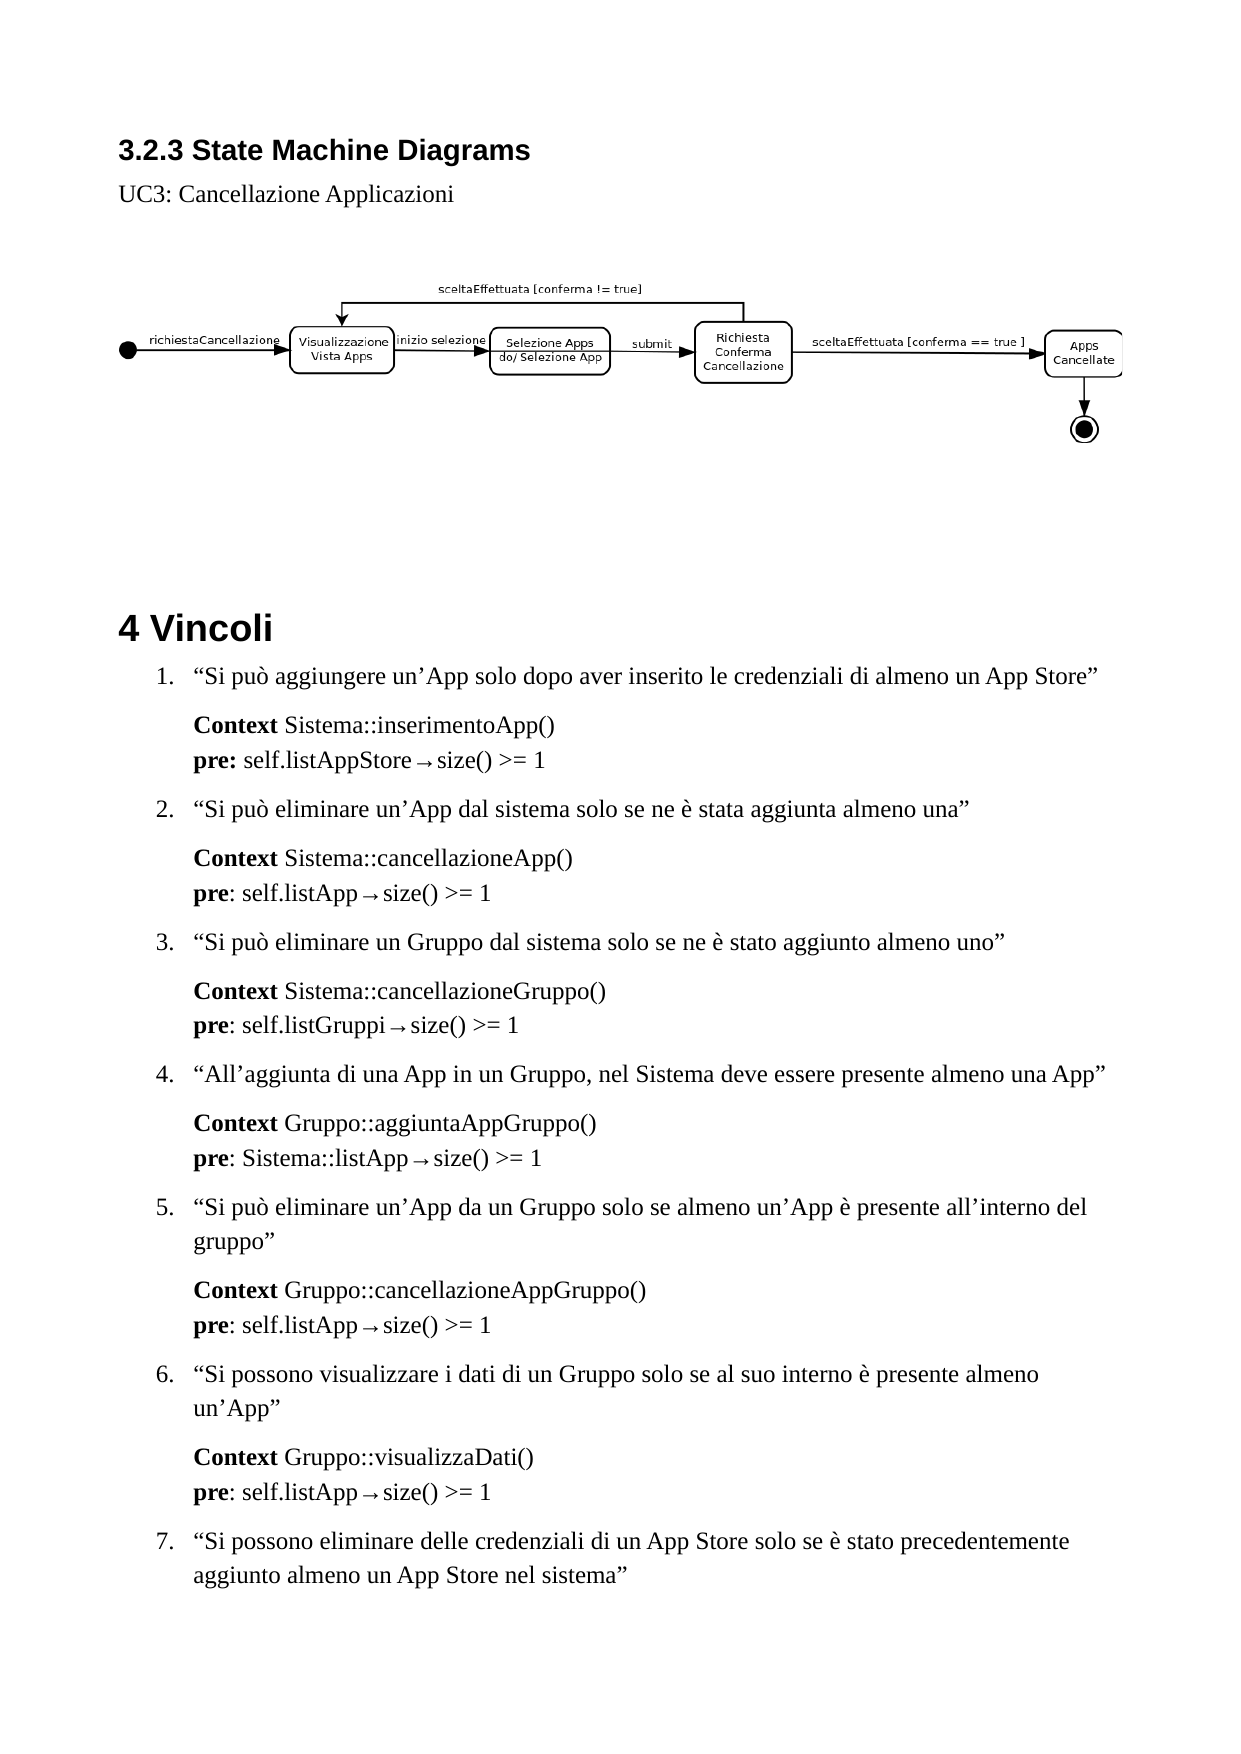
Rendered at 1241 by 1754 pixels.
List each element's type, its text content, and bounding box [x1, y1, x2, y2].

list “Si possono eliminare delle credenziali di un App Store solo se è stato precedentemente aggiunto almeno un App Store nel sistema” [156, 1526, 1122, 1589]
list Context Sistema::cancellazioneApp() pre: self.listApp→size() >= 1 [156, 843, 1122, 906]
list “Si può eliminare un Gruppo dal sistema solo se ne è stato aggiunto almeno uno” [156, 927, 1122, 955]
subtitle 4 Vincoli [118, 605, 1122, 649]
list “Si può eliminare un’App da un Gruppo solo se almeno un’App è presente all’interno del gruppo” [156, 1192, 1122, 1255]
picture [118, 277, 1123, 443]
list Context Gruppo::visualizzaDati() pre: self.listApp→size() >= 1 [156, 1442, 1122, 1506]
list “Si può eliminare un’App dal sistema solo se ne è stata aggiunta almeno una” [156, 794, 1122, 823]
list “Si può aggiungere un’App solo dopo aver inserito le credenziali di almeno un App Store” [156, 661, 1122, 690]
list Context Gruppo::cancellazioneAppGruppo() pre: self.listApp→size() >= 1 [156, 1275, 1122, 1339]
list Context Sistema::cancellazioneGruppo() pre: self.listGruppi→size() >= 1 [156, 976, 1122, 1039]
list “All’aggiunta di una App in un Gruppo, nel Sistema deve essere presente almeno una App” [156, 1059, 1122, 1088]
text UC3: Cancellazione Applicazioni [118, 179, 1122, 208]
list Context Sistema::inserimentoApp() pre: self.listAppStore→size() >= 1 [156, 711, 1122, 774]
list Context Gruppo::aggiuntaAppGruppo() pre: Sistema::listApp→size() >= 1 [156, 1108, 1122, 1172]
subtitle 3.2.3 State Machine Diagrams [118, 133, 1122, 166]
list “Si possono visualizzare i dati di un Gruppo solo se al suo interno è presente almeno un’App” [156, 1359, 1122, 1422]
